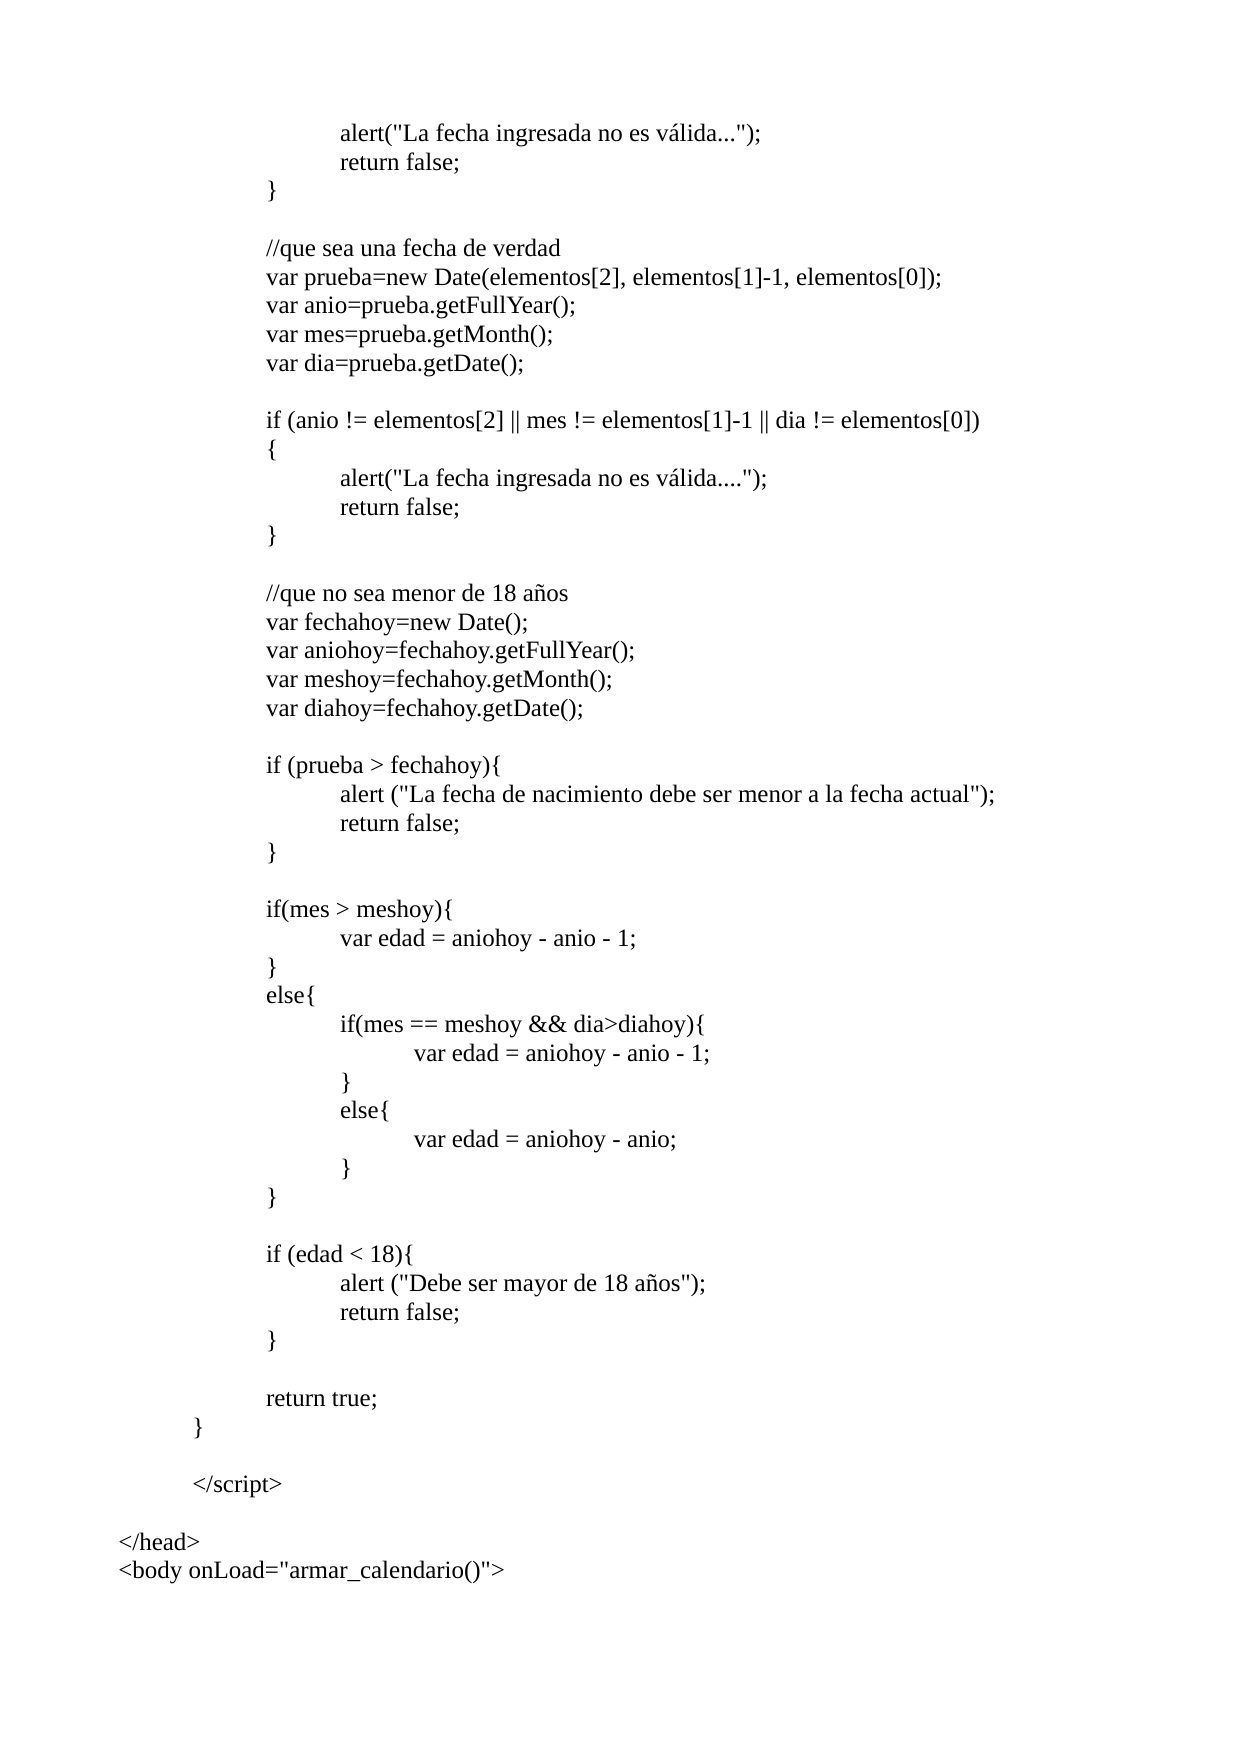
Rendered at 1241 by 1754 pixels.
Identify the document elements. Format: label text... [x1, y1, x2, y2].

text } [118, 1412, 1122, 1441]
text alert("La fecha ingresada no es válida..."); [118, 118, 1122, 147]
text } [118, 1326, 1122, 1354]
text var edad = aniohoy - anio - 1; [118, 1038, 1122, 1067]
text alert("La fecha ingresada no es válida...."); [118, 463, 1122, 492]
text if (prueba > fechahoy){ [118, 751, 1122, 779]
text } [118, 1067, 1122, 1096]
text } [118, 521, 1122, 549]
text alert ("La fecha de nacimiento debe ser menor a la fecha actual"); [118, 779, 1122, 808]
text return false; [118, 147, 1122, 176]
text //que sea una fecha de verdad [118, 233, 1122, 262]
text </script> [118, 1469, 1122, 1498]
text if(mes == meshoy && dia>diahoy){ [118, 1009, 1122, 1038]
text } [118, 176, 1122, 204]
text else{ [118, 981, 1122, 1009]
text return false; [118, 808, 1122, 837]
text var mes=prueba.getMonth(); [118, 319, 1122, 348]
text return false; [118, 492, 1122, 521]
text } [118, 837, 1122, 866]
text var aniohoy=fechahoy.getFullYear(); [118, 636, 1122, 664]
text <body onLoad="armar_calendario()"> [118, 1556, 1122, 1584]
text var meshoy=fechahoy.getMonth(); [118, 664, 1122, 693]
text var edad = aniohoy - anio; [118, 1124, 1122, 1153]
text } [118, 952, 1122, 981]
text var dia=prueba.getDate(); [118, 348, 1122, 377]
text //que no sea menor de 18 años [118, 578, 1122, 607]
text </head> [118, 1527, 1122, 1556]
text if(mes > meshoy){ [118, 894, 1122, 923]
text alert ("Debe ser mayor de 18 años"); [118, 1268, 1122, 1297]
text var diahoy=fechahoy.getDate(); [118, 693, 1122, 722]
text var edad = aniohoy - anio - 1; [118, 923, 1122, 952]
text } [118, 1182, 1122, 1211]
text return true; [118, 1383, 1122, 1412]
text var fechahoy=new Date(); [118, 607, 1122, 636]
text return false; [118, 1297, 1122, 1326]
text } [118, 1153, 1122, 1182]
text else{ [118, 1096, 1122, 1124]
text if (anio != elementos[2] || mes != elementos[1]-1 || dia != elementos[0]) [118, 406, 1122, 434]
text var anio=prueba.getFullYear(); [118, 291, 1122, 319]
text var prueba=new Date(elementos[2], elementos[1]-1, elementos[0]); [118, 262, 1122, 291]
text { [118, 434, 1122, 463]
text if (edad < 18){ [118, 1239, 1122, 1268]
